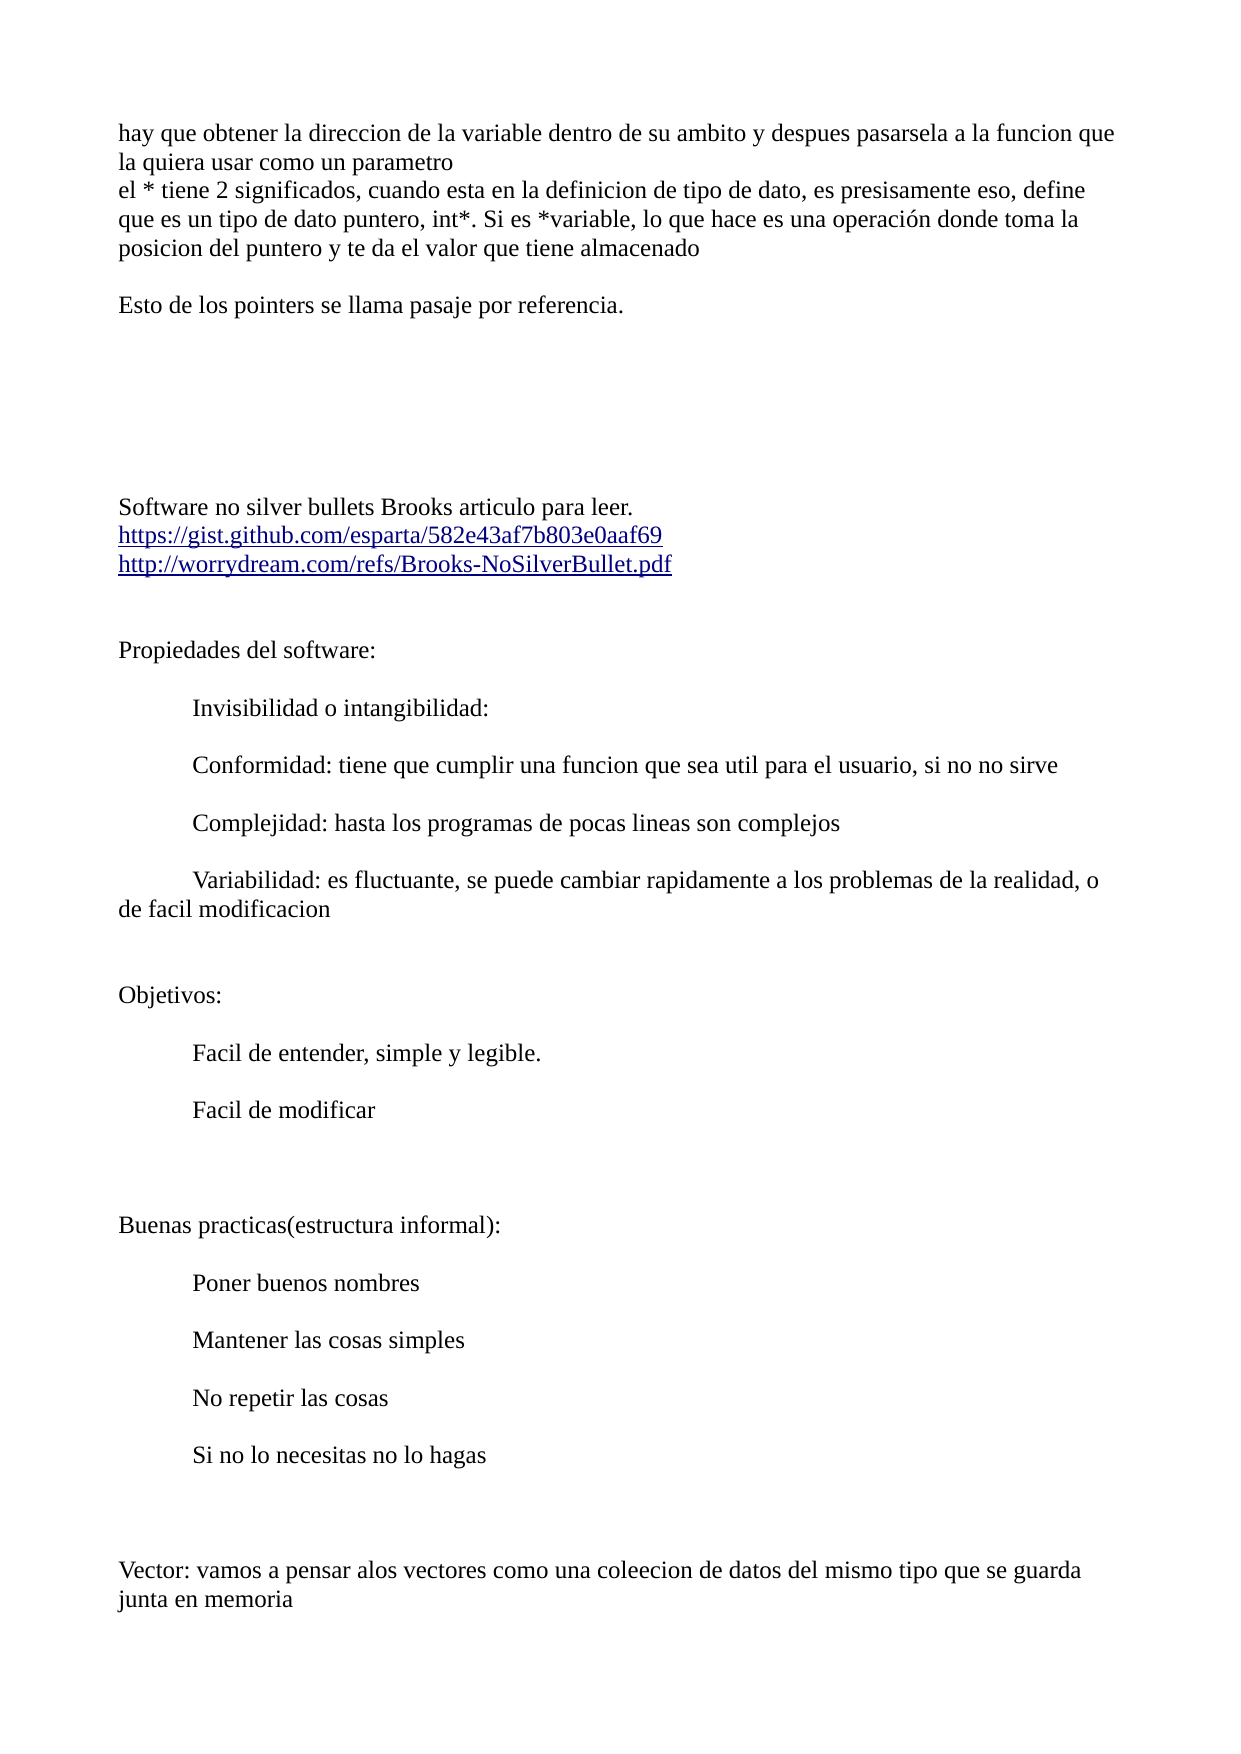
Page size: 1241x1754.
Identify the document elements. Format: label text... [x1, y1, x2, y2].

text Si no lo necesitas no lo hagas [118, 1441, 1122, 1469]
text http://worrydream.com/refs/Brooks-NoSilverBullet.pdf [118, 549, 1122, 578]
text Variabilidad: es fluctuante, se puede cambiar rapidamente a los problemas de la realidad, o de facil modificacion [118, 866, 1122, 923]
text Buenas practicas(estructura informal): [118, 1211, 1122, 1239]
text Complejidad: hasta los programas de pocas lineas son complejos [118, 808, 1122, 837]
text el * tiene 2 significados, cuando esta en la definicion de tipo de dato, es presisamente eso, define que es un tipo de dato puntero, int*. Si es *variable, lo que hace es una operación donde toma la posicion del puntero y te da el valor que tiene almacenado [118, 176, 1122, 262]
text Vector: vamos a pensar alos vectores como una coleecion de datos del mismo tipo que se guarda junta en memoria [118, 1556, 1122, 1613]
text Software no silver bullets Brooks articulo para leer. https://gist.github.com/esparta/582e43af7b803e0aaf69 [118, 492, 1122, 549]
text hay que obtener la direccion de la variable dentro de su ambito y despues pasarsela a la funcion que la quiera usar como un parametro [118, 118, 1122, 176]
text Conformidad: tiene que cumplir una funcion que sea util para el usuario, si no no sirve [118, 751, 1122, 779]
text Mantener las cosas simples [118, 1326, 1122, 1354]
text Invisibilidad o intangibilidad: [118, 693, 1122, 722]
text Esto de los pointers se llama pasaje por referencia. [118, 291, 1122, 319]
text Facil de entender, simple y legible. [118, 1038, 1122, 1067]
text Objetivos: [118, 981, 1122, 1009]
text Poner buenos nombres [118, 1268, 1122, 1297]
text Propiedades del software: [118, 636, 1122, 664]
text Facil de modificar [118, 1096, 1122, 1124]
text No repetir las cosas [118, 1383, 1122, 1412]
